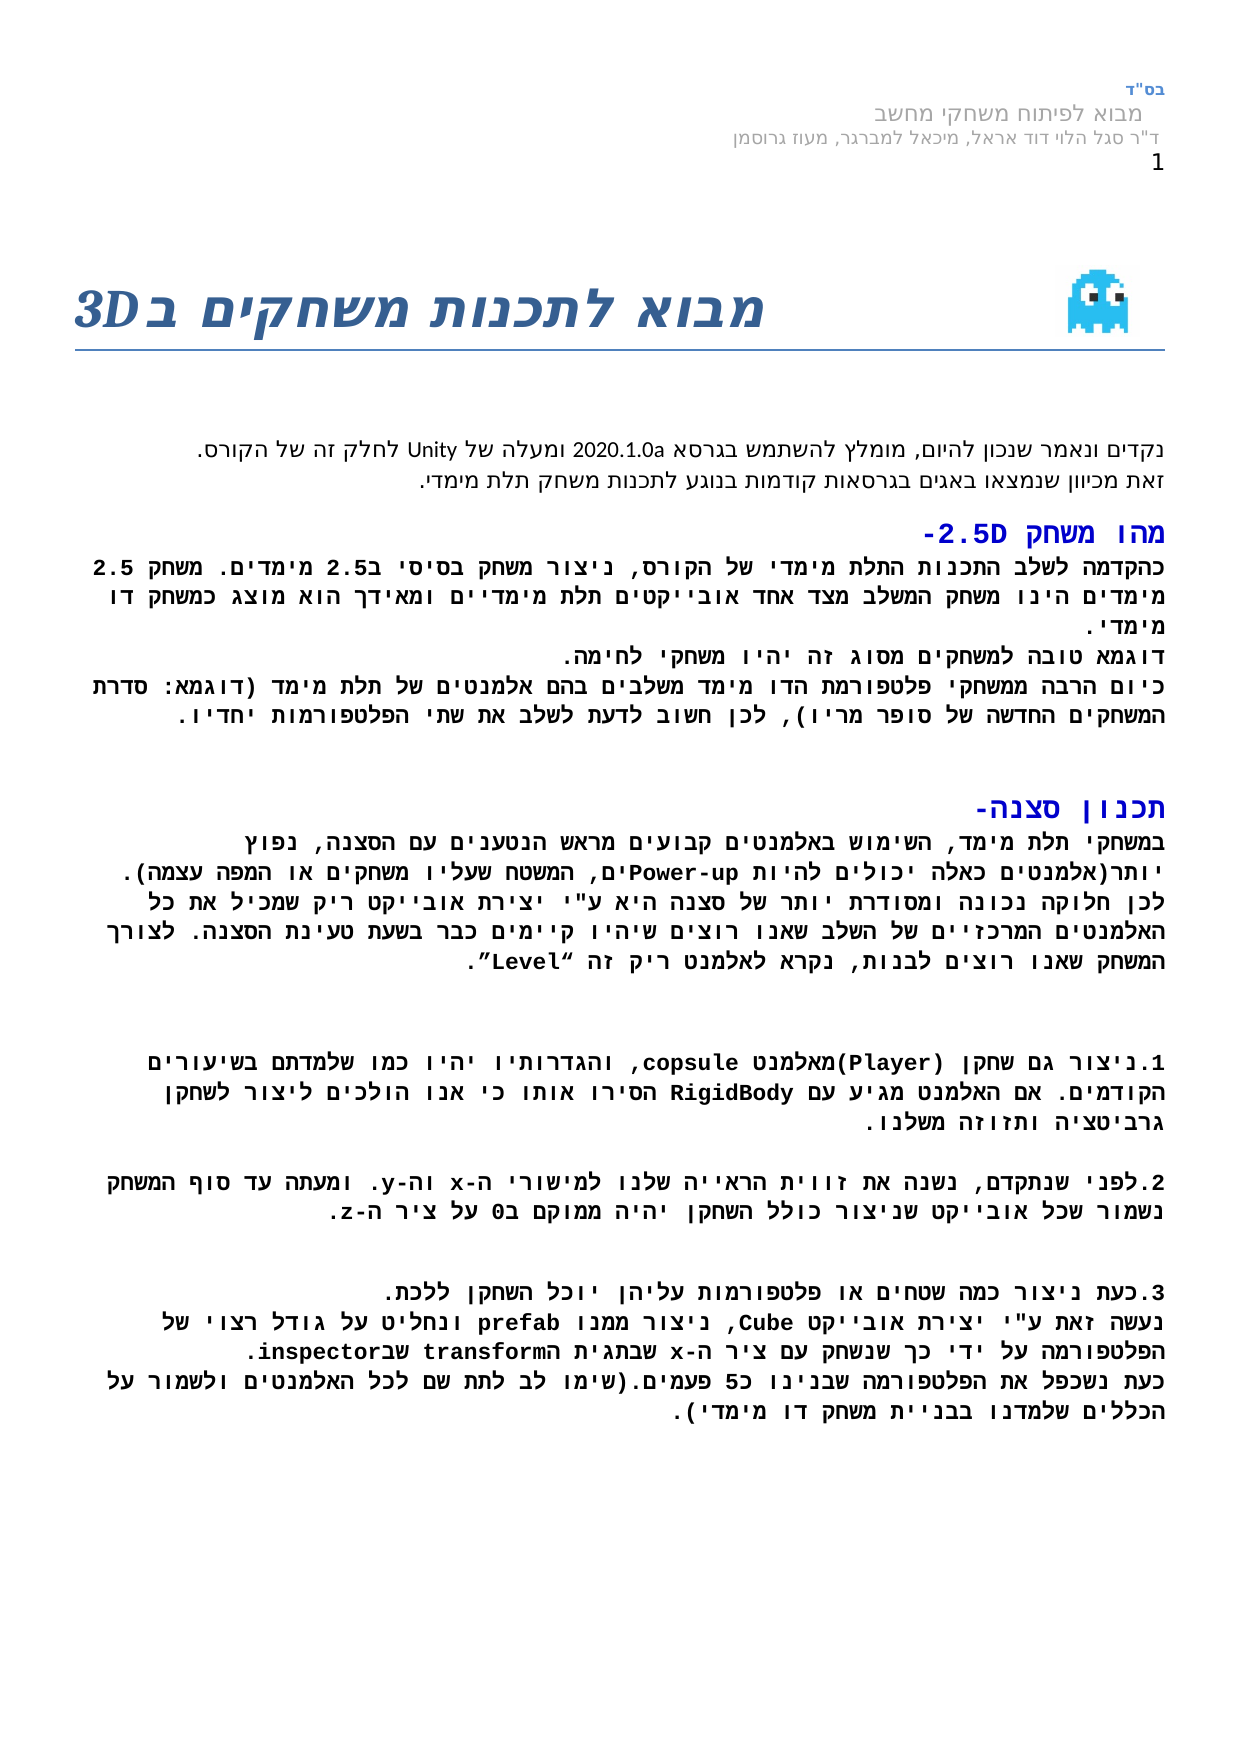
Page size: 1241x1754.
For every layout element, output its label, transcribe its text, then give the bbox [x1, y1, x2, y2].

title מבוא לתכנות משחקים ב3D [75, 277, 1165, 349]
text תכנון סצנה- במשחקי תלת מימד, השימוש באלמנטים קבועים מראש הנטענים עם הסצנה, נפוץ יותר(אלמנטים כאלה יכולים להיות Power-upים, המשטח שעליו משחקים או המפה עצמה). לכן חלוקה נכונה ומסודרת יותר של סצנה היא ע"י יצירת אובייקט ריק שמכיל את כל האלמנטים המרכזיים של השלב שאנו רוצים שיהיו קיימים כבר בשעת טעינת הסצנה. לצורך המשחק שאנו רוצים לבנות, נקרא לאלמנט ריק זה “Level”. [75, 794, 1165, 976]
text נקדים ונאמר שנכון להיום, מומלץ להשתמש בגרסא 2020.1.0a ומעלה של Unity לחלק זה של הקורס. זאת מכיוון שנמצאו באגים בגרסאות קודמות בנוגע לתכנות משחק תלת מימדי. [75, 436, 1165, 494]
text מהו משחק 2.5D- כהקדמה לשלב התכנות התלת מימדי של הקורס, ניצור משחק בסיסי ב2.5 מימדים. משחק 2.5 מימדים הינו משחק המשלב מצד אחד אובייקטים תלת מימדיים ומאידך הוא מוצג כמשחק דו מימדי. דוגמא טובה למשחקים מסוג זה יהיו משחקי לחימה. כיום הרבה ממשחקי פלטפורמת הדו מימד משלבים בהם אלמנטים של תלת מימד (דוגמא: סדרת המשחקים החדשה של סופר מריו), לכן חשוב לדעת לשלב את שתי הפלטפורמות יחדיו. [75, 519, 1165, 769]
picture [1055, 265, 1140, 337]
text 1.ניצור גם שחקן (Player)מאלמנט copsule, והגדרותיו יהיו כמו שלמדתם בשיעורים הקודמים. אם האלמנט מגיע עם RigidBody הסירו אותו כי אנו הולכים ליצור לשחקן גרביטציה ותזוזה משלנו. 2.לפני שנתקדם, נשנה את זווית הראייה שלנו למישורי ה-x וה-y. ומעתה עד סוף המשחק נשמור שכל אובייקט שניצור כולל השחקן יהיה ממוקם ב0 על ציר ה-z. [75, 1052, 1165, 1256]
text 3.כעת ניצור כמה שטחים או פלטפורמות עליהן יוכל השחקן ללכת. נעשה זאת ע"י יצירת אובייקט Cube, ניצור ממנו prefab ונחליט על גודל רצוי של הפלטפורמה על ידי כך שנשחק עם ציר ה-x שבתגית הtransform שבinspector. כעת נשכפל את הפלטפורמה שבנינו כ5 פעמים.(שימו לב לתת שם לכל האלמנטים ולשמור על הכללים שלמדנו בבניית משחק דו מימדי). [75, 1281, 1165, 1426]
